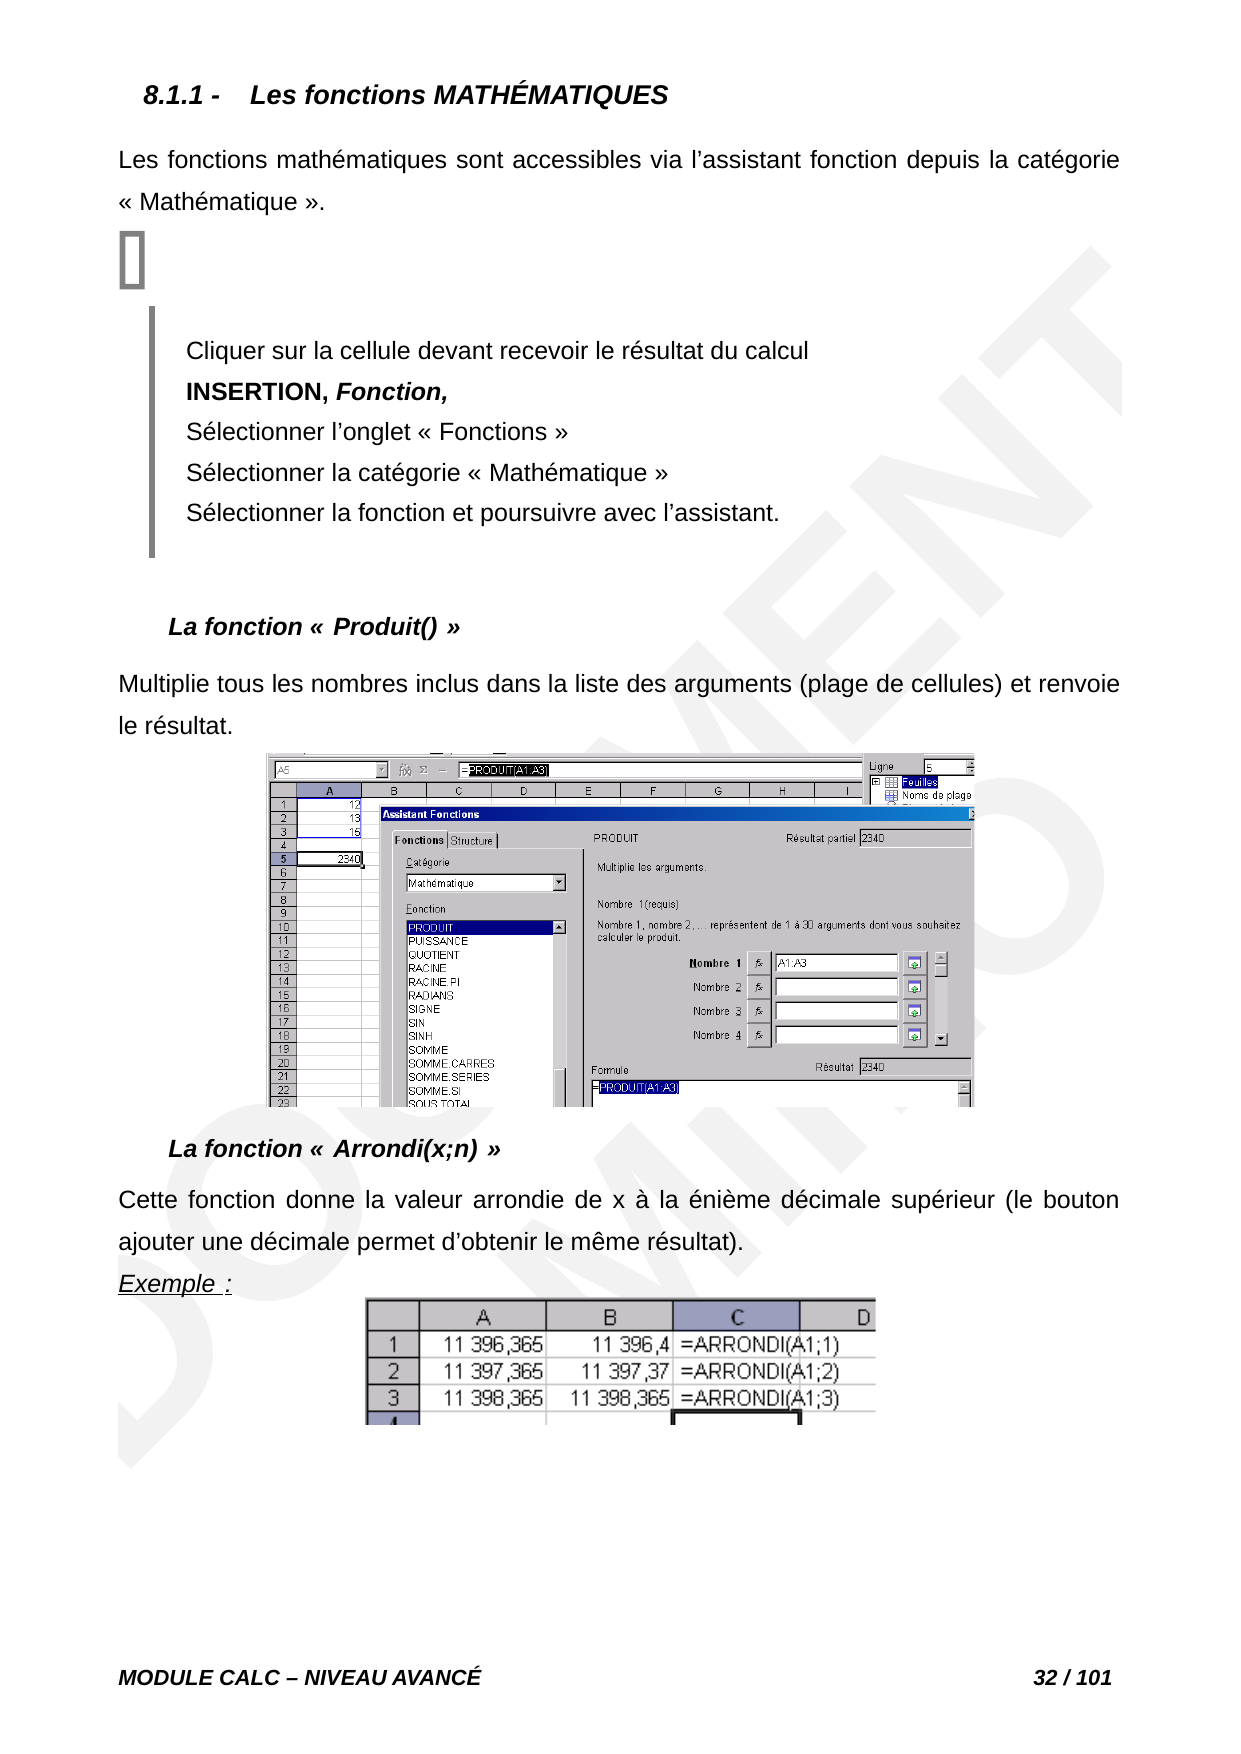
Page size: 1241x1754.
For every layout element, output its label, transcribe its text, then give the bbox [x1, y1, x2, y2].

text 8 [118, 230, 1122, 306]
text INSERTION, Fonction, [155, 346, 1122, 387]
picture [265, 753, 975, 1107]
text Exemple : [118, 1270, 1122, 1298]
text Cliquer sur la cellule devant recevoir le résultat du calcul [155, 306, 1122, 346]
text Sélectionner l’onglet « Fonctions » [155, 387, 1122, 427]
text Cette fonction donne la valeur arrondie de x à la énième décimale supérieur (le bouton ajouter une décimale permet d’obtenir le même résultat). [118, 1186, 1122, 1256]
subtitle Les fonctions MATHÉMATIQUES [143, 80, 1122, 110]
text Multiplie tous les nombres inclus dans la liste des arguments (plage de cellules) et renvoie le résultat. [118, 670, 1122, 740]
picture [364, 1297, 876, 1425]
text Sélectionner la fonction et poursuivre avec l’assistant. [155, 467, 1122, 558]
subtitle La fonction « Arrondi(x;n) » [168, 1134, 1122, 1162]
text Sélectionner la catégorie « Mathématique » [155, 427, 1122, 467]
subtitle La fonction « Produit() » [168, 612, 1122, 640]
text Les fonctions mathématiques sont accessibles via l’assistant fonction depuis la catégorie « Mathématique ». [118, 146, 1122, 216]
